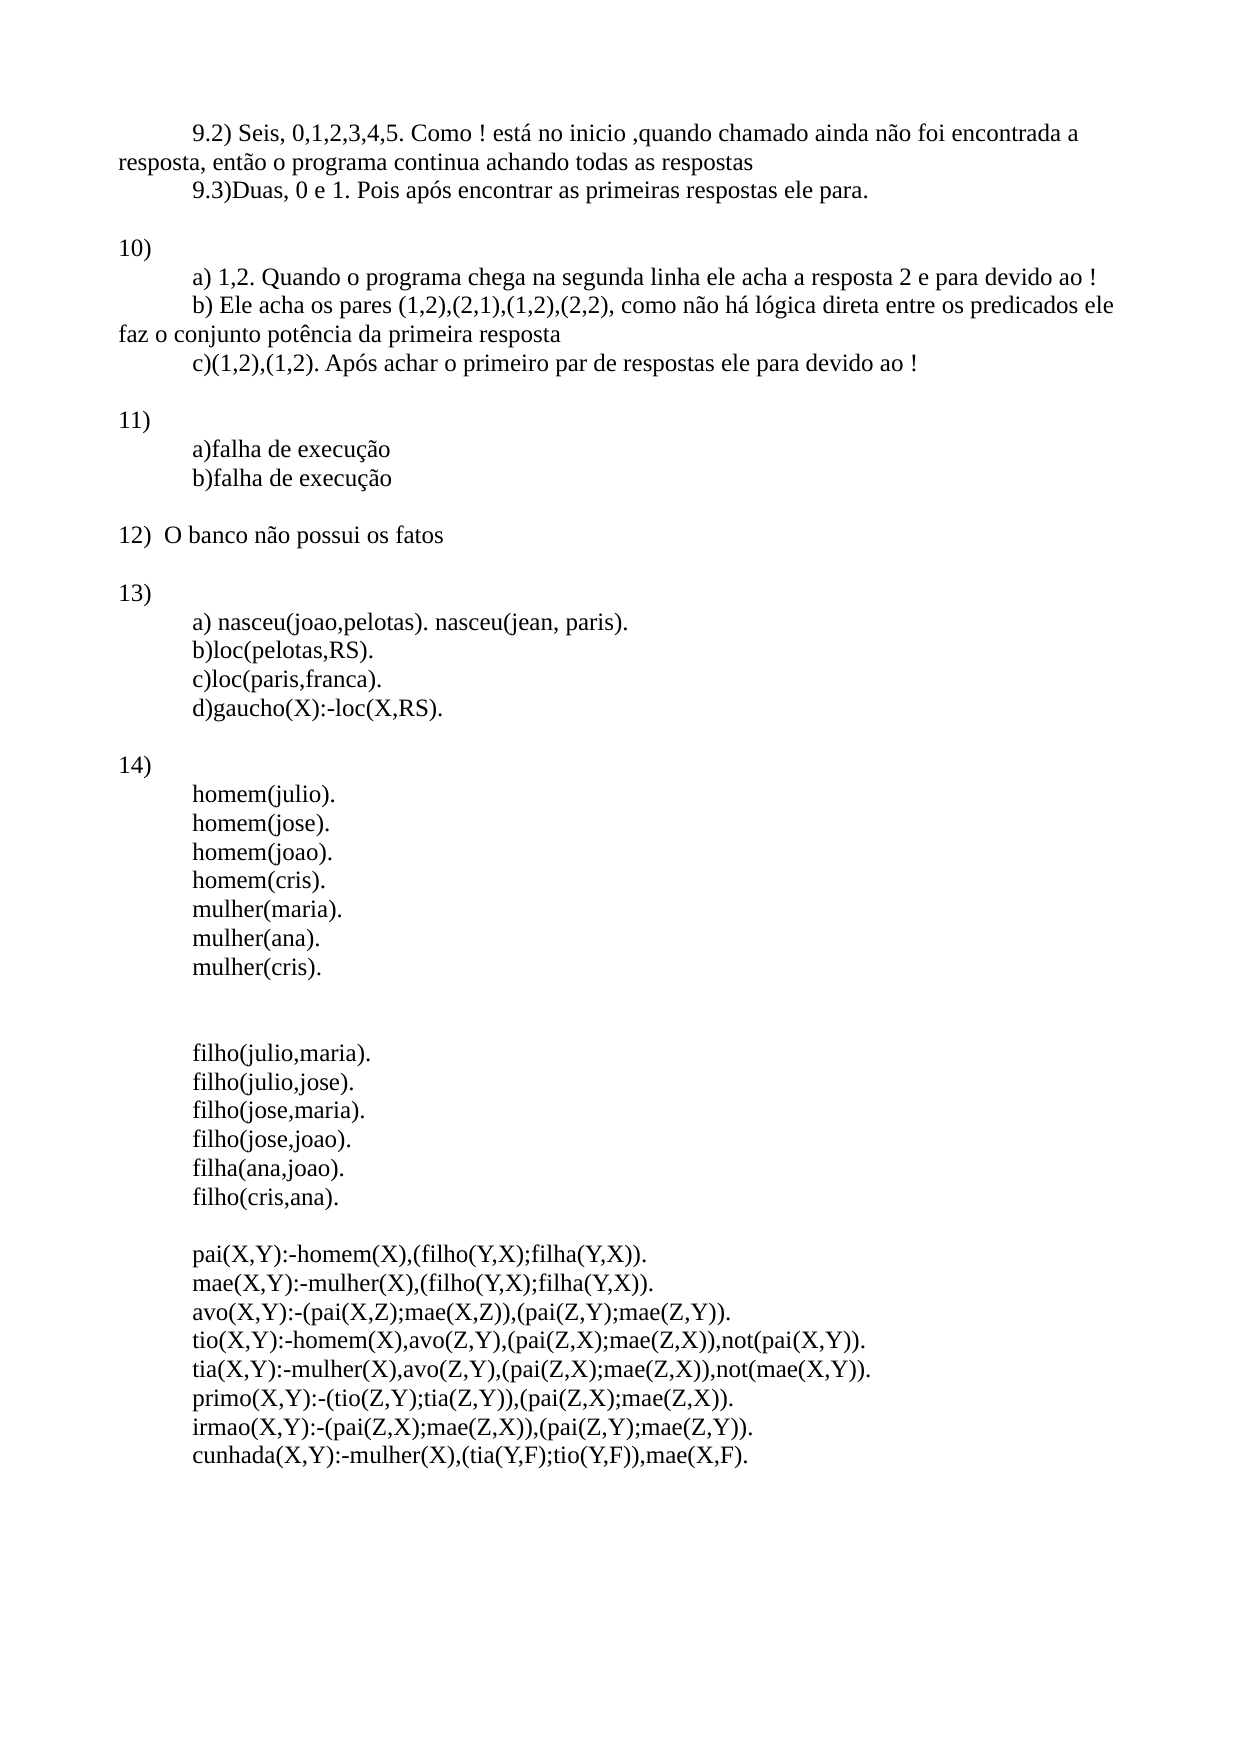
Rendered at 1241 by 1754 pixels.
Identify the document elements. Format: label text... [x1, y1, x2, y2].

text c)(1,2),(1,2). Após achar o primeiro par de respostas ele para devido ao ! [118, 348, 1122, 377]
text a) nasceu(joao,pelotas). nasceu(jean, paris). [118, 607, 1122, 636]
text 9.3)Duas, 0 e 1. Pois após encontrar as primeiras respostas ele para. [118, 176, 1122, 204]
text tio(X,Y):-homem(X),avo(Z,Y),(pai(Z,X);mae(Z,X)),not(pai(X,Y)). [118, 1326, 1122, 1354]
text homem(joao). [118, 837, 1122, 866]
text homem(julio). [118, 779, 1122, 808]
text mulher(ana). [118, 923, 1122, 952]
text cunhada(X,Y):-mulher(X),(tia(Y,F);tio(Y,F)),mae(X,F). [118, 1441, 1122, 1469]
text mae(X,Y):-mulher(X),(filho(Y,X);filha(Y,X)). [118, 1268, 1122, 1297]
text 12) O banco não possui os fatos [118, 521, 1122, 549]
text 13) [118, 578, 1122, 607]
text primo(X,Y):-(tio(Z,Y);tia(Z,Y)),(pai(Z,X);mae(Z,X)). [118, 1383, 1122, 1412]
text a)falha de execução [118, 434, 1122, 463]
text filho(jose,maria). [118, 1096, 1122, 1124]
text filho(cris,ana). [118, 1182, 1122, 1211]
text avo(X,Y):-(pai(X,Z);mae(X,Z)),(pai(Z,Y);mae(Z,Y)). [118, 1297, 1122, 1326]
text d)gaucho(X):-loc(X,RS). [118, 693, 1122, 722]
text homem(jose). [118, 808, 1122, 837]
text 9.2) Seis, 0,1,2,3,4,5. Como ! está no inicio ,quando chamado ainda não foi encontrada a resposta, então o programa continua achando todas as respostas [118, 118, 1122, 176]
text homem(cris). [118, 866, 1122, 894]
text filho(julio,jose). [118, 1067, 1122, 1096]
text filho(julio,maria). [118, 1038, 1122, 1067]
text 10) [118, 233, 1122, 262]
text mulher(maria). [118, 894, 1122, 923]
text b)loc(pelotas,RS). [118, 636, 1122, 664]
text irmao(X,Y):-(pai(Z,X);mae(Z,X)),(pai(Z,Y);mae(Z,Y)). [118, 1412, 1122, 1441]
text pai(X,Y):-homem(X),(filho(Y,X);filha(Y,X)). [118, 1239, 1122, 1268]
text 11) [118, 406, 1122, 434]
text 14) [118, 751, 1122, 779]
text tia(X,Y):-mulher(X),avo(Z,Y),(pai(Z,X);mae(Z,X)),not(mae(X,Y)). [118, 1354, 1122, 1383]
text filha(ana,joao). [118, 1153, 1122, 1182]
text a) 1,2. Quando o programa chega na segunda linha ele acha a resposta 2 e para devido ao ! [118, 262, 1122, 291]
text b) Ele acha os pares (1,2),(2,1),(1,2),(2,2), como não há lógica direta entre os predicados ele faz o conjunto potência da primeira resposta [118, 291, 1122, 348]
text filho(jose,joao). [118, 1124, 1122, 1153]
text b)falha de execução [118, 463, 1122, 492]
text mulher(cris). [118, 952, 1122, 981]
text c)loc(paris,franca). [118, 664, 1122, 693]
